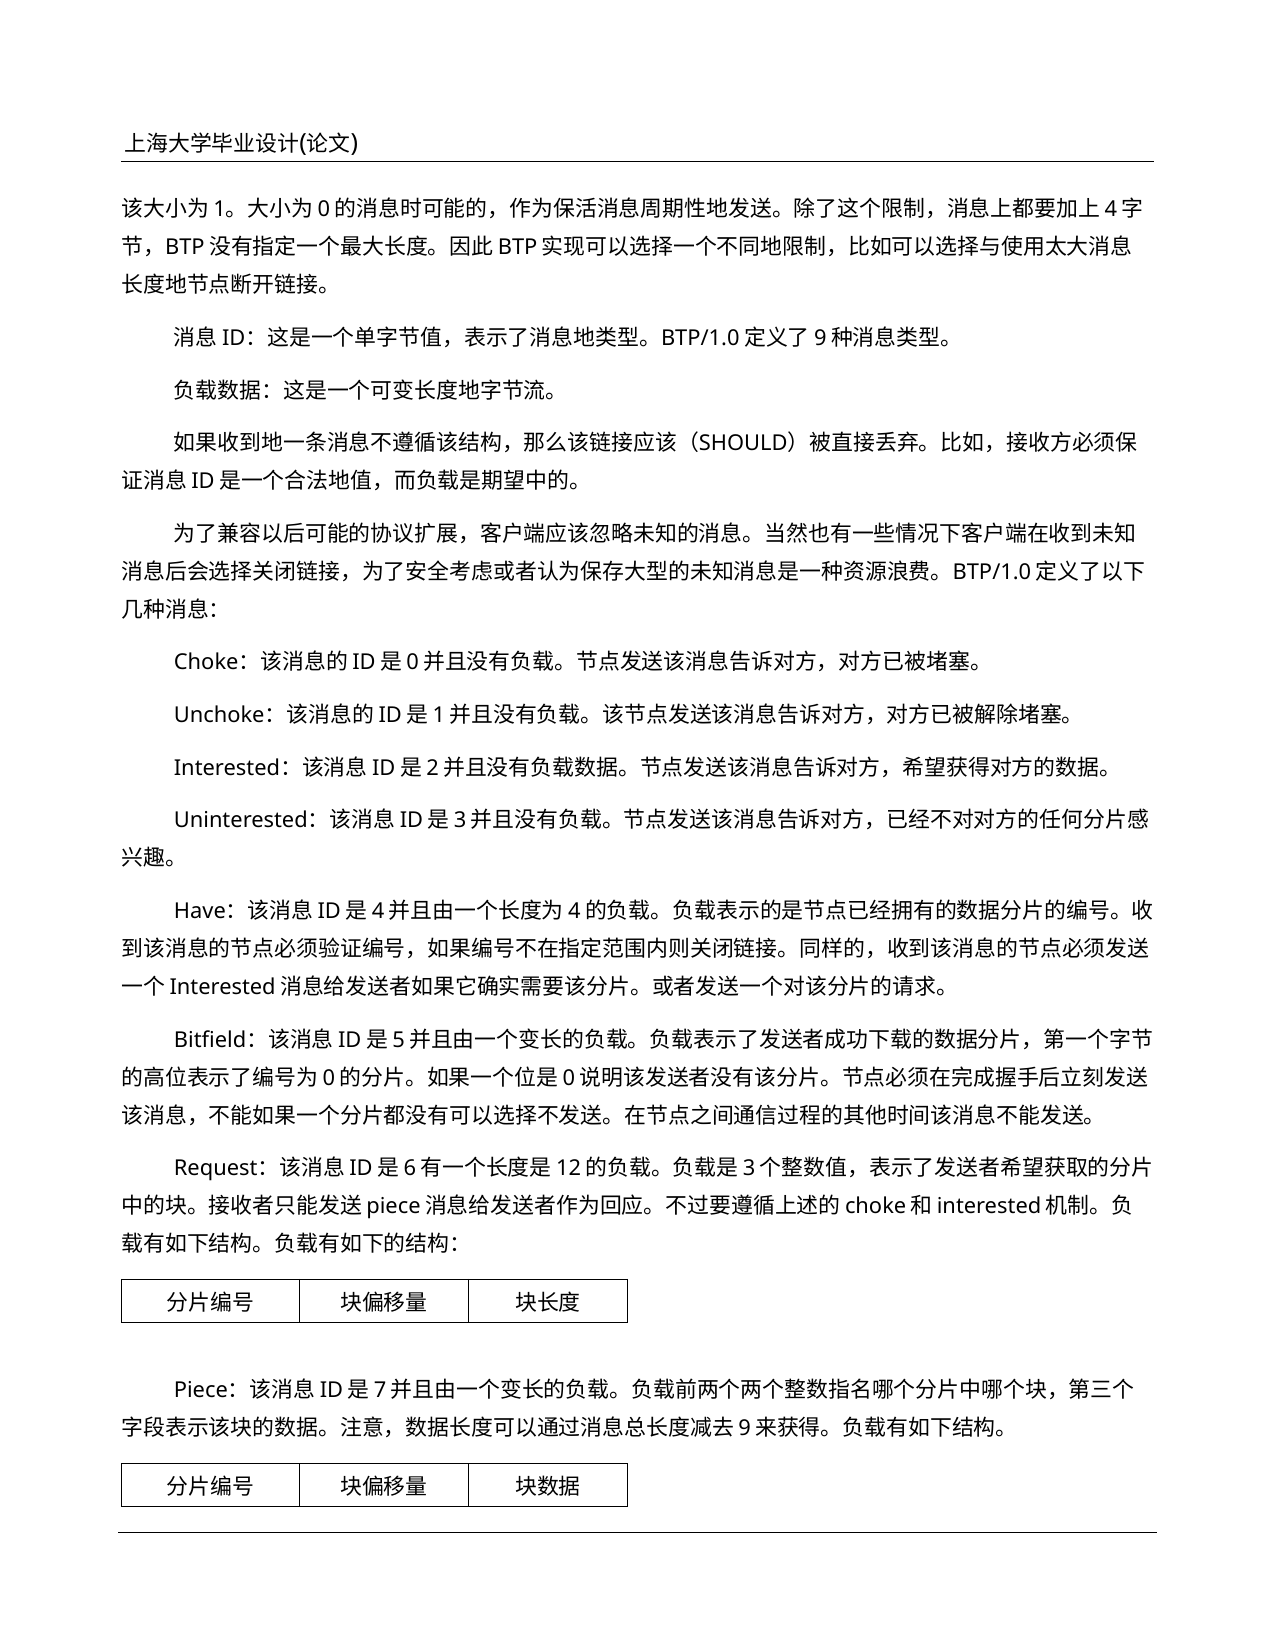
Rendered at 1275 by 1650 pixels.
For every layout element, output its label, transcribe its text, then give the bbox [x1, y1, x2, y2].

text Choke：该消息的ID是0并且没有负载。节点发送该消息告诉对方，对方已被堵塞。 [121, 644, 1154, 676]
text 该大小为1。大小为0的消息时可能的，作为保活消息周期性地发送。除了这个限制，消息上都要加上4字节，BTP没有指定一个最大长度。因此BTP实现可以选择一个不同地限制，比如可以选择与使用太大消息长度地节点断开链接。 [121, 191, 1154, 299]
text 如果收到地一条消息不遵循该结构，那么该链接应该（SHOULD）被直接丢弃。比如，接收方必须保证消息ID是一个合法地值，而负载是期望中的。 [121, 425, 1154, 495]
table_header 块数据 [469, 1464, 627, 1506]
text 消息ID：这是一个单字节值，表示了消息地类型。BTP/1.0定义了9种消息类型。 [121, 320, 1154, 352]
text 为了兼容以后可能的协议扩展，客户端应该忽略未知的消息。当然也有一些情况下客户端在收到未知消息后会选择关闭链接，为了安全考虑或者认为保存大型的未知消息是一种资源浪费。BTP/1.0定义了以下几种消息： [121, 516, 1154, 623]
text 负载数据：这是一个可变长度地字节流。 [121, 373, 1154, 404]
text Interested：该消息ID是2并且没有负载数据。节点发送该消息告诉对方，希望获得对方的数据。 [121, 750, 1154, 781]
text Bitfield：该消息ID是5并且由一个变长的负载。负载表示了发送者成功下载的数据分片，第一个字节的高位表示了编号为0的分片。如果一个位是0说明该发送者没有该分片。节点必须在完成握手后立刻发送该消息，不能如果一个分片都没有可以选择不发送。在节点之间通信过程的其他时间该消息不能发送。 [121, 1022, 1154, 1129]
table_header 分片编号 [122, 1464, 299, 1506]
text Unchoke：该消息的ID是1并且没有负载。该节点发送该消息告诉对方，对方已被解除堵塞。 [121, 697, 1154, 729]
table_header 分片编号 [122, 1280, 299, 1322]
text Have：该消息ID是4并且由一个长度为4的负载。负载表示的是节点已经拥有的数据分片的编号。收到该消息的节点必须验证编号，如果编号不在指定范围内则关闭链接。同样的，收到该消息的节点必须发送一个Interested消息给发送者如果它确实需要该分片。或者发送一个对该分片的请求。 [121, 893, 1154, 1001]
text Piece：该消息ID是7并且由一个变长的负载。负载前两个两个整数指名哪个分片中哪个块，第三个字段表示该块的数据。注意，数据长度可以通过消息总长度减去9来获得。负载有如下结构。 [121, 1372, 1154, 1442]
table_header 块偏移量 [300, 1280, 468, 1322]
text Request：该消息ID是6有一个长度是12的负载。负载是3个整数值，表示了发送者希望获取的分片中的块。接收者只能发送piece消息给发送者作为回应。不过要遵循上述的choke和interested机制。负载有如下结构。负载有如下的结构： [121, 1150, 1154, 1258]
table_header 块长度 [469, 1280, 627, 1322]
text Uninterested：该消息ID是3并且没有负载。节点发送该消息告诉对方，已经不对对方的任何分片感兴趣。 [121, 802, 1154, 872]
table_header 块偏移量 [300, 1464, 468, 1506]
